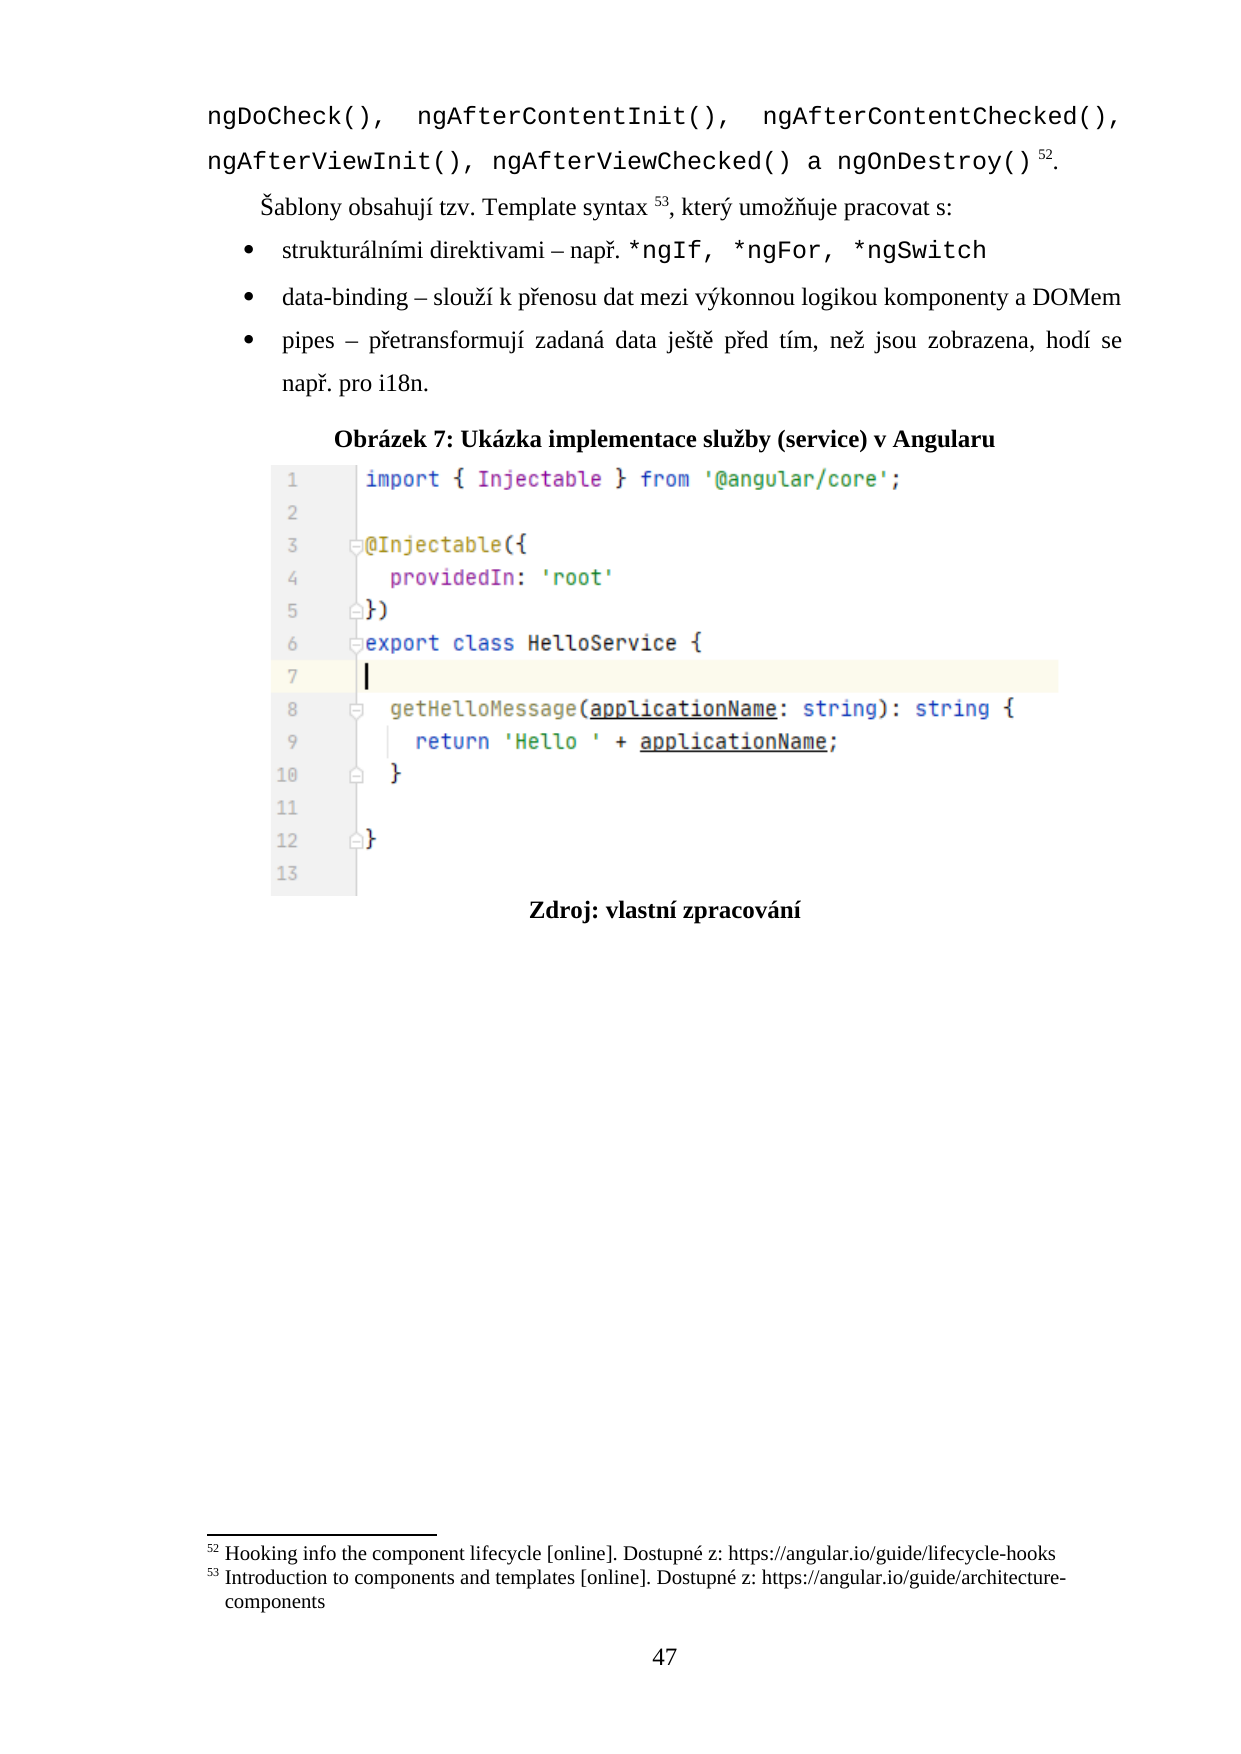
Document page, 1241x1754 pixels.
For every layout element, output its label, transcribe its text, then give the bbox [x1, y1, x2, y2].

text Obrázek 7: Ukázka implementace služby (service) v Angularu [271, 424, 1058, 453]
list pipes – přetransformují zadaná data ještě před tím, než jsou zobrazena, hodí se např. pro i18n. [244, 325, 1122, 397]
list data-binding – slouží k přenosu dat mezi výkonnou logikou komponenty a DOMem [244, 282, 1122, 311]
picture [270, 465, 1059, 896]
text Zdroj: vlastní zpracování [271, 896, 1058, 924]
text ngDoCheck(), ngAfterContentInit(), ngAfterContentChecked(), ngAfterViewInit(), ngAfterViewChecked() a ngOnDestroy() . [207, 103, 1122, 177]
list Introduction to components and templates [online]. Dostupné z: https://angular.io/guide/architecture-components [207, 1565, 1122, 1613]
list Hooking info the component lifecycle [online]. Dostupné z: https://angular.io/guide/lifecycle-hooks [207, 1541, 1122, 1565]
list strukturálními direktivami – např. *ngIf, *ngFor, *ngSwitch [244, 236, 1122, 266]
text Šablony obsahují tzv. Template syntax , který umožňuje pracovat s: [207, 192, 1122, 221]
